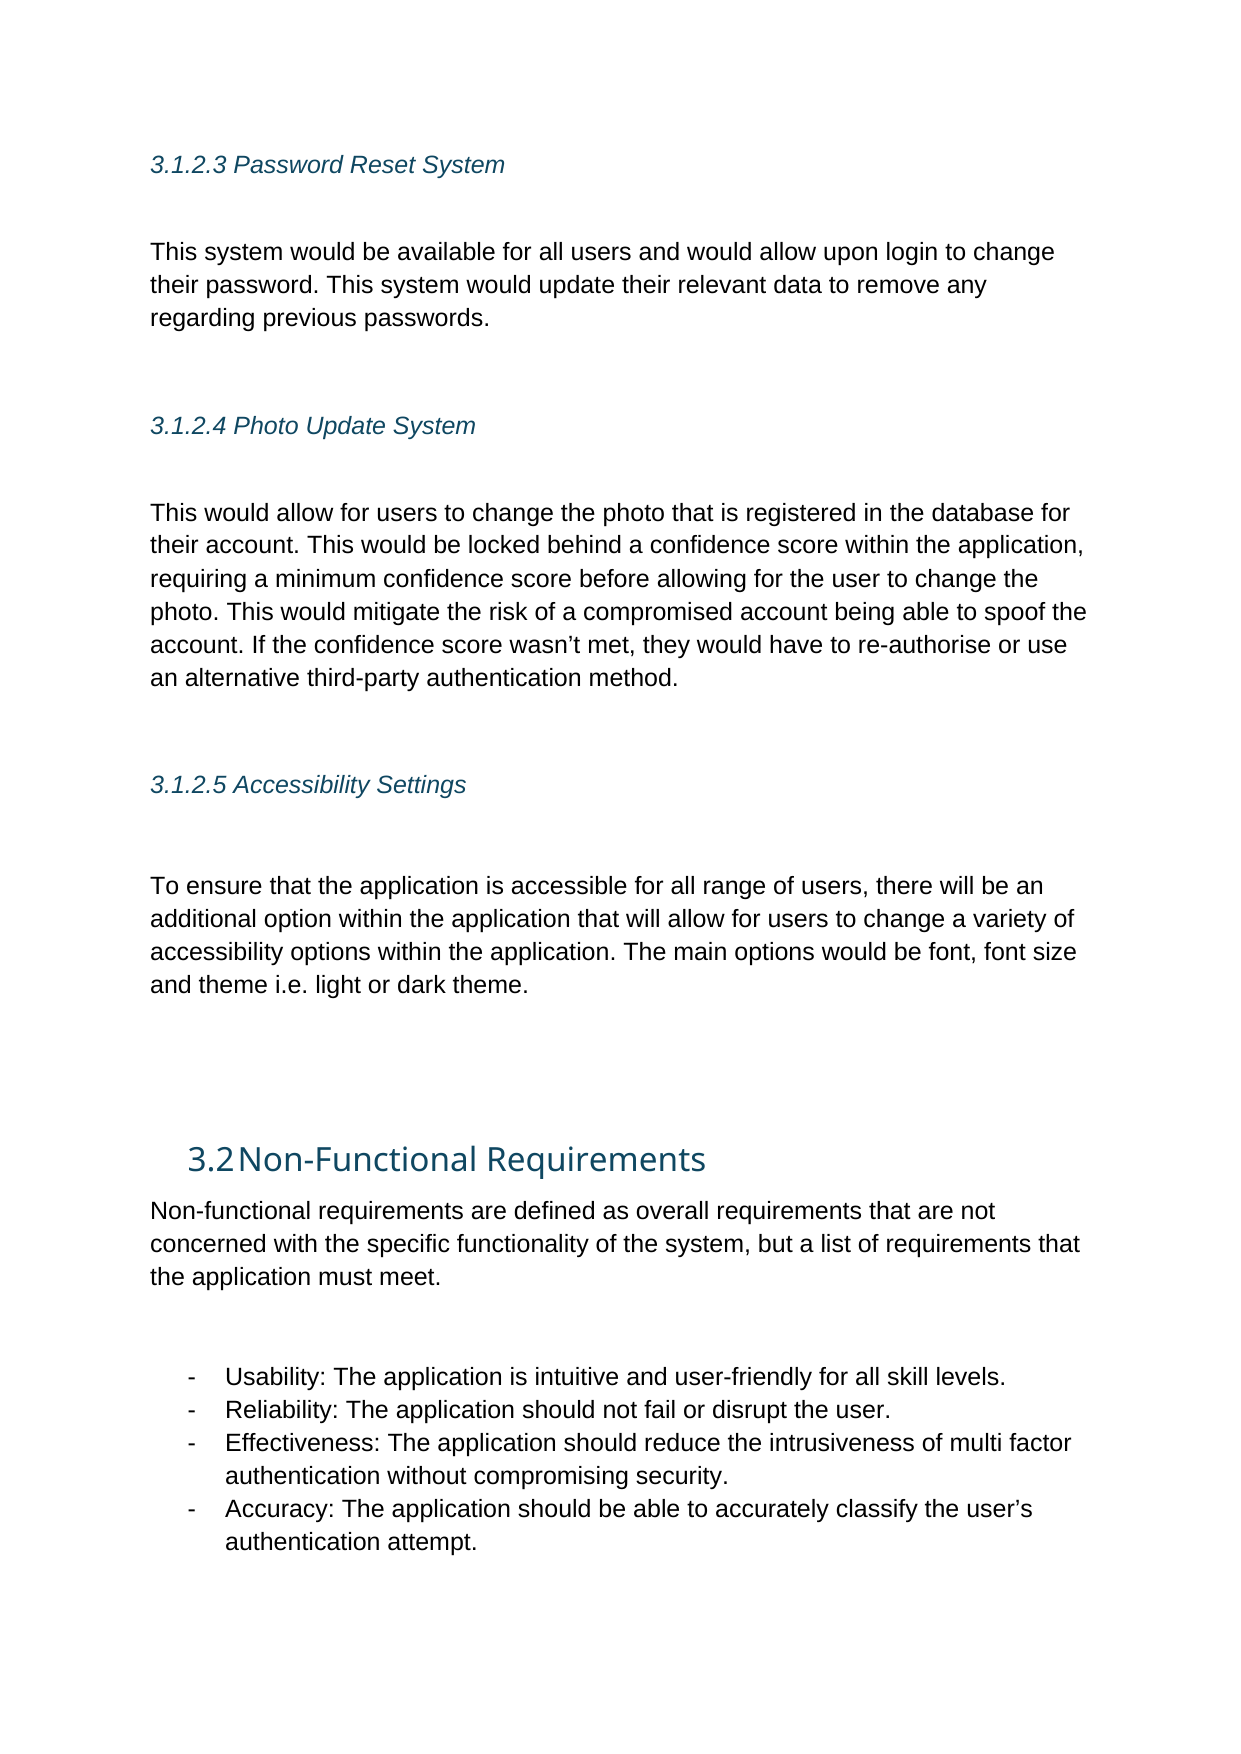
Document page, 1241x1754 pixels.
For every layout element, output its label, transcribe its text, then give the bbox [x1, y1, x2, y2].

list Reliability: The application should not fail or disrupt the user. [187, 1395, 1090, 1423]
subtitle 3.1.2.3 Password Reset System [150, 150, 1090, 179]
text This would allow for users to change the photo that is registered in the database for their account. This would be locked behind a confidence score within the application, requiring a minimum confidence score before allowing for the user to change the photo. This would mitigate the risk of a compromised account being able to spoof the account. If the confidence score wasn’t met, they would have to re-authorise or use an alternative third-party authentication method. [150, 497, 1090, 691]
subtitle Non-Functional Requirements [187, 1136, 1090, 1181]
list Effectiveness: The application should reduce the intrusiveness of multi factor authentication without compromising security. [187, 1428, 1090, 1489]
subtitle 3.1.2.5 Accessibility Settings [150, 770, 1090, 799]
text Non-functional requirements are defined as overall requirements that are not concerned with the specific functionality of the system, but a list of requirements that the application must meet. [150, 1196, 1090, 1291]
text To ensure that the application is accessible for all range of users, there will be an additional option within the application that will allow for users to change a variety of accessibility options within the application. The main options would be font, font size and theme i.e. light or dark theme. [150, 871, 1090, 999]
list Usability: The application is intuitive and user-friendly for all skill levels. [187, 1362, 1090, 1391]
list Accuracy: The application should be able to accurately classify the user’s authentication attempt. [187, 1494, 1090, 1556]
text This system would be available for all users and would allow upon login to change their password. This system would update their relevant data to remove any regarding previous passwords. [150, 237, 1090, 332]
subtitle 3.1.2.4 Photo Update System [150, 411, 1090, 439]
